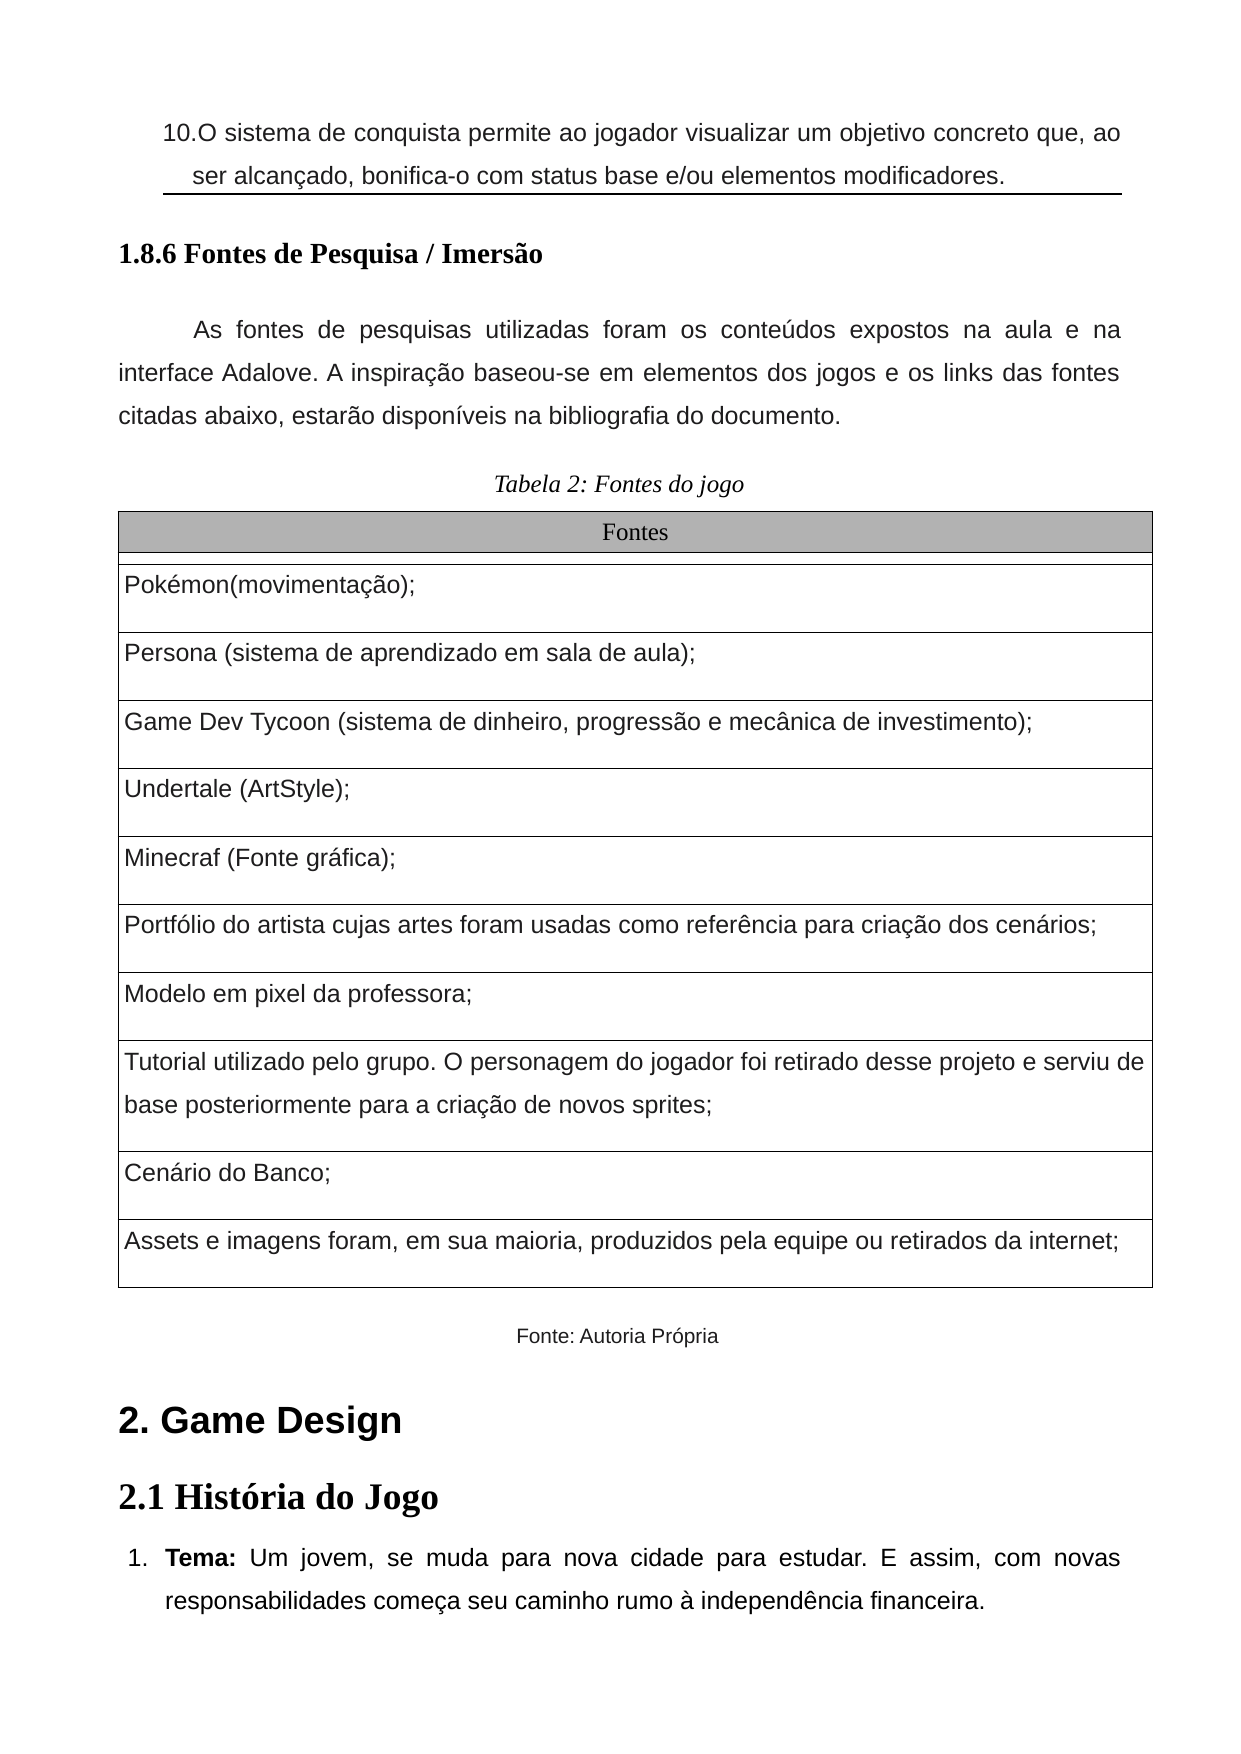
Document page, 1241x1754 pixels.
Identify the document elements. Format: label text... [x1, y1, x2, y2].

text As fontes de pesquisas utilizadas foram os conteúdos expostos na aula e na interface Adalove. A inspiração baseou-se em elementos dos jogos e os links das fontes citadas abaixo, estarão disponíveis na bibliografia do documento. [118, 315, 1122, 430]
table_cell Minecraf (Fonte gráfica); [119, 837, 1152, 904]
table_cell Tutorial utilizado pelo grupo. O personagem do jogador foi retirado desse projeto e serviu de base posteriormente para a criação de novos sprites; [119, 1041, 1152, 1151]
list Tema: Um jovem, se muda para nova cidade para estudar. E assim, com novas responsabilidades começa seu caminho rumo à independência financeira. [127, 1542, 1122, 1614]
list O sistema de conquista permite ao jogador visualizar um objetivo concreto que, ao ser alcançado, bonifica-o com status base e/ou elementos modificadores. [162, 118, 1122, 194]
table_cell Game Dev Tycoon (sistema de dinheiro, progressão e mecânica de investimento); [119, 701, 1152, 768]
table_cell [119, 553, 1152, 564]
subtitle 2. Game Design [118, 1397, 1122, 1441]
text Tabela 2: Fontes do jogo [118, 469, 1122, 498]
subtitle 1.8.6 Fontes de Pesquisa / Imersão [118, 236, 1122, 269]
text Fonte: Autoria Própria [118, 1324, 1122, 1348]
table_cell Undertale (ArtStyle); [119, 769, 1152, 836]
subtitle 2.1 História do Jogo [118, 1474, 1122, 1517]
table_cell Cenário do Banco; [119, 1152, 1152, 1219]
table_cell Persona (sistema de aprendizado em sala de aula); [119, 633, 1152, 700]
table_header Fontes [119, 512, 1152, 552]
table_cell Pokémon(movimentação); [119, 565, 1152, 632]
table_cell Modelo em pixel da professora; [119, 973, 1152, 1040]
table_cell Portfólio do artista cujas artes foram usadas como referência para criação dos cenários; [119, 905, 1152, 972]
table_cell Assets e imagens foram, em sua maioria, produzidos pela equipe ou retirados da internet; [119, 1220, 1152, 1287]
